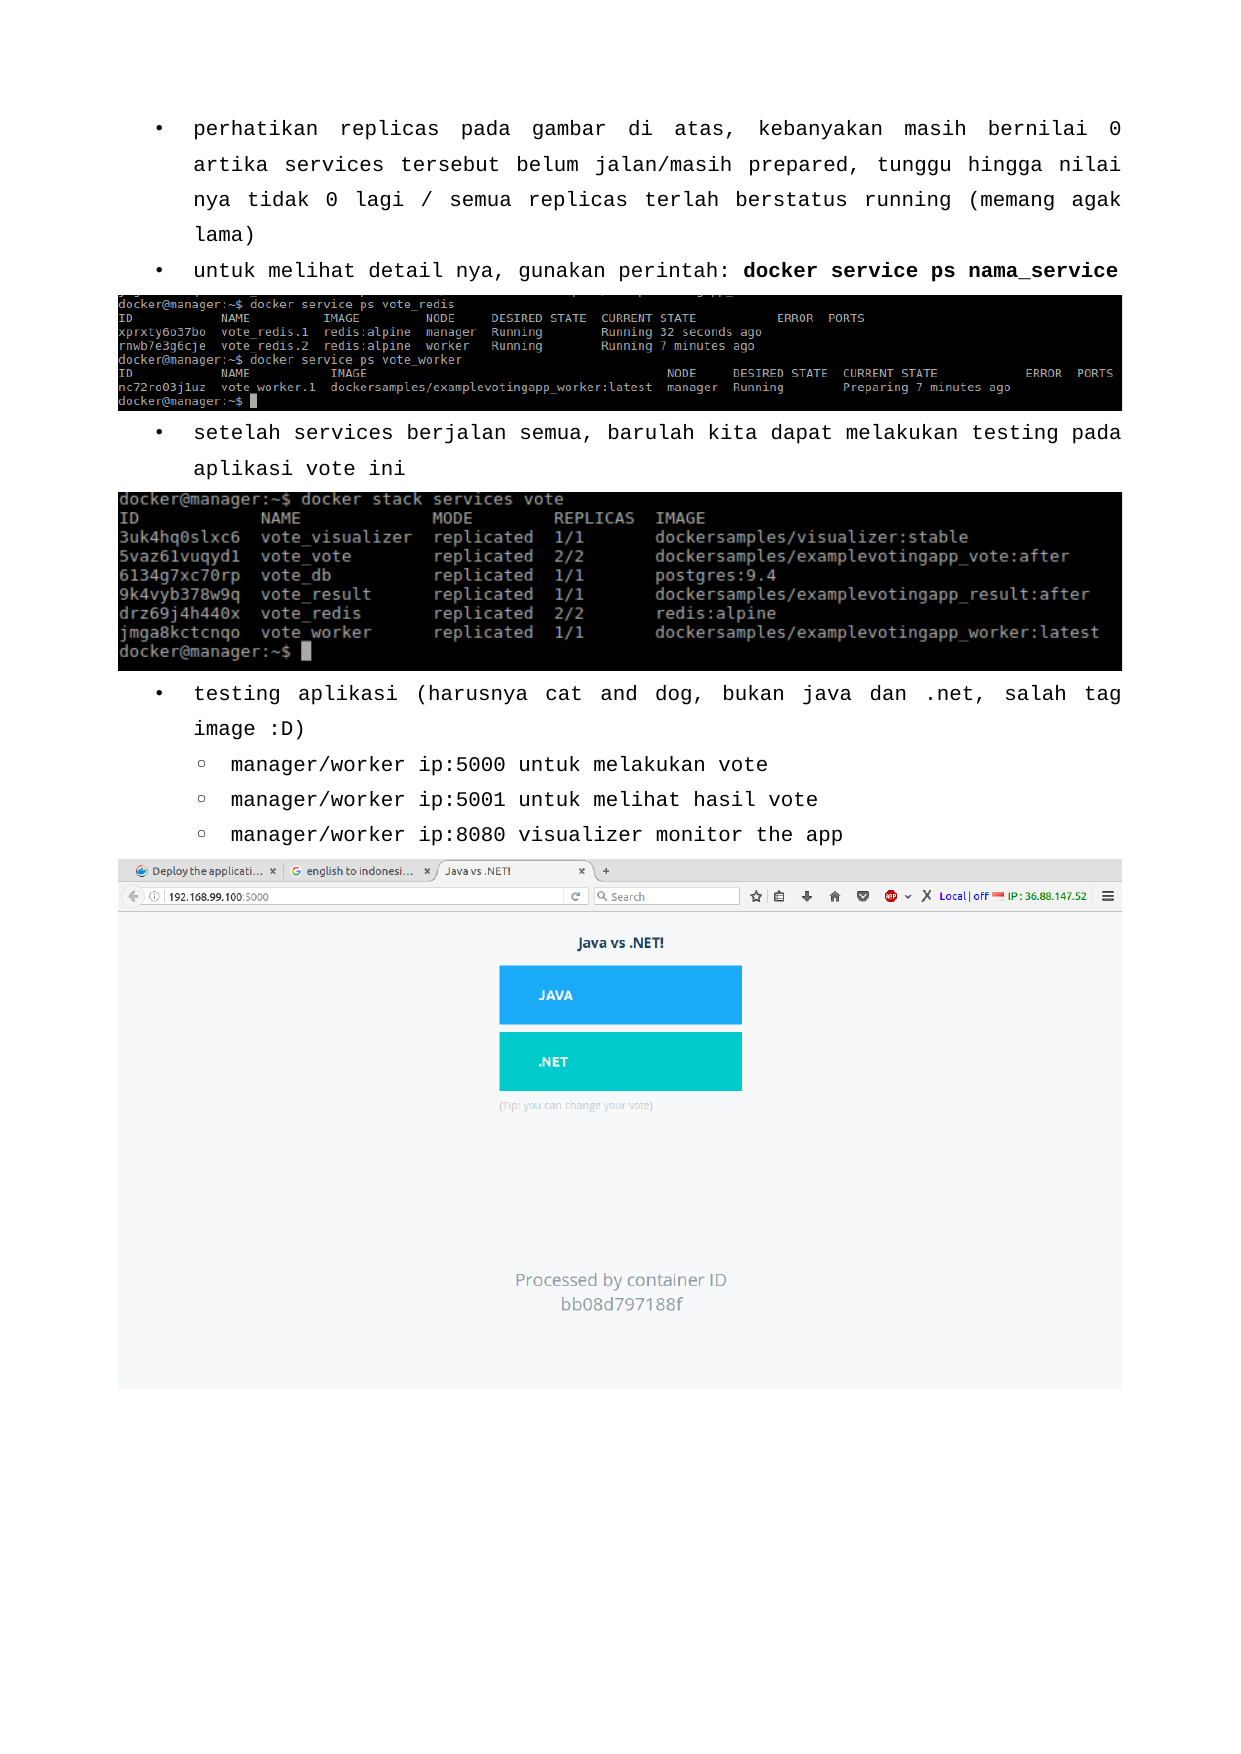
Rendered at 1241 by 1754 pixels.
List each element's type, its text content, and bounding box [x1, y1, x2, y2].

list manager/worker ip:8080 visualizer monitor the app [193, 824, 1122, 848]
list setelah services berjalan semua, barulah kita dapat melakukan testing pada aplikasi vote ini [156, 411, 1122, 481]
list perhatikan replicas pada gambar di atas, kebanyakan masih bernilai 0 artika services tersebut belum jalan/masih prepared, tunggu hingga nilai nya tidak 0 lagi / semua replicas terlah berstatus running (memang agak lama) [156, 118, 1122, 248]
list testing aplikasi (harusnya cat and dog, bukan java dan .net, salah tag image :D) [156, 671, 1122, 742]
list untuk melihat detail nya, gunakan perintah: docker service ps nama_service [156, 260, 1122, 283]
picture [118, 859, 1123, 1389]
picture [118, 295, 1123, 411]
list manager/worker ip:5001 untuk melihat hasil vote [193, 789, 1122, 813]
list manager/worker ip:5000 untuk melakukan vote [193, 753, 1122, 777]
picture [118, 492, 1123, 671]
